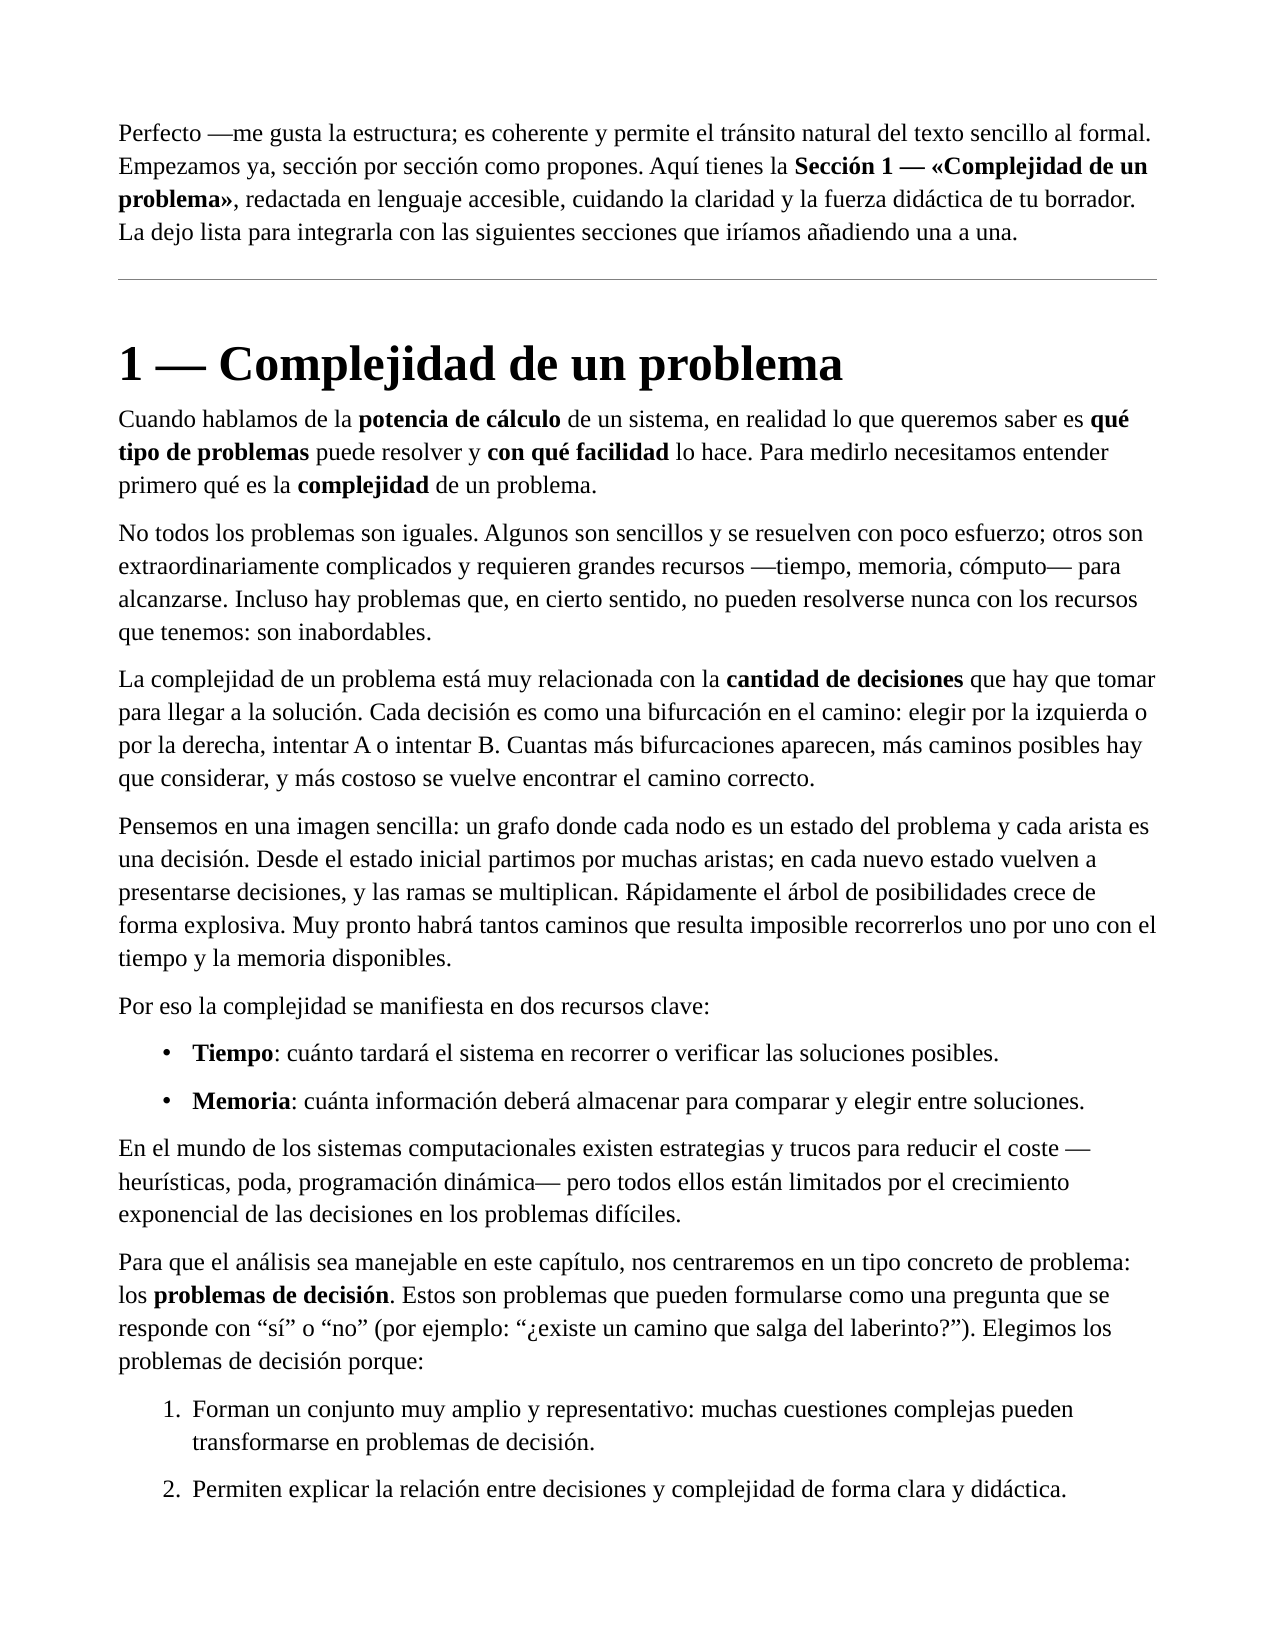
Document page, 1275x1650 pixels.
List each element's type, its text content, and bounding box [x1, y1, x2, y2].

text La complejidad de un problema está muy relacionada con la cantidad de decisiones que hay que tomar para llegar a la solución. Cada decisión es como una bifurcación en el camino: elegir por la izquierda o por la derecha, intentar A o intentar B. Cuantas más bifurcaciones aparecen, más caminos posibles hay que considerar, y más costoso se vuelve encontrar el camino correcto. [118, 664, 1157, 792]
text Pensemos en una imagen sencilla: un grafo donde cada nodo es un estado del problema y cada arista es una decisión. Desde el estado inicial partimos por muchas aristas; en cada nuevo estado vuelven a presentarse decisiones, y las ramas se multiplican. Rápidamente el árbol de posibilidades crece de forma explosiva. Muy pronto habrá tantos caminos que resulta imposible recorrerlos uno por uno con el tiempo y la memoria disponibles. [118, 811, 1157, 972]
text En el mundo de los sistemas computacionales existen estrategias y trucos para reducir el coste —heurísticas, poda, programación dinámica— pero todos ellos están limitados por el crecimiento exponencial de las decisiones en los problemas difíciles. [118, 1133, 1157, 1228]
text Por eso la complejidad se manifiesta en dos recursos clave: [118, 991, 1157, 1019]
subtitle 1 — Complejidad de un problema [118, 334, 1157, 392]
text Para que el análisis sea manejable en este capítulo, nos centraremos en un tipo concreto de problema: los problemas de decisión. Estos son problemas que pueden formularse como una pregunta que se responde con “sí” o “no” (por ejemplo: “¿existe un camino que salga del laberinto?”). Elegimos los problemas de decisión porque: [118, 1247, 1157, 1375]
text Perfecto —me gusta la estructura; es coherente y permite el tránsito natural del texto sencillo al formal. Empezamos ya, sección por sección como propones. Aquí tienes la Sección 1 — «Complejidad de un problema», redactada en lenguaje accesible, cuidando la claridad y la fuerza didáctica de tu borrador. La dejo lista para integrarla con las siguientes secciones que iríamos añadiendo una a una. [118, 118, 1157, 246]
list Forman un conjunto muy amplio y representativo: muchas cuestiones complejas pueden transformarse en problemas de decisión. [162, 1394, 1157, 1456]
text No todos los problemas son iguales. Algunos son sencillos y se resuelven con poco esfuerzo; otros son extraordinariamente complicados y requieren grandes recursos —tiempo, memoria, cómputo— para alcanzarse. Incluso hay problemas que, en cierto sentido, no pueden resolverse nunca con los recursos que tenemos: son inabordables. [118, 518, 1157, 646]
list Tiempo: cuánto tardará el sistema en recorrer o verificar las soluciones posibles. [162, 1038, 1157, 1067]
text Cuando hablamos de la potencia de cálculo de un sistema, en realidad lo que queremos saber es qué tipo de problemas puede resolver y con qué facilidad lo hace. Para medirlo necesitamos entender primero qué es la complejidad de un problema. [118, 404, 1157, 499]
list Permiten explicar la relación entre decisiones y complejidad de forma clara y didáctica. [162, 1474, 1157, 1503]
list Memoria: cuánta información deberá almacenar para comparar y elegir entre soluciones. [162, 1086, 1157, 1115]
